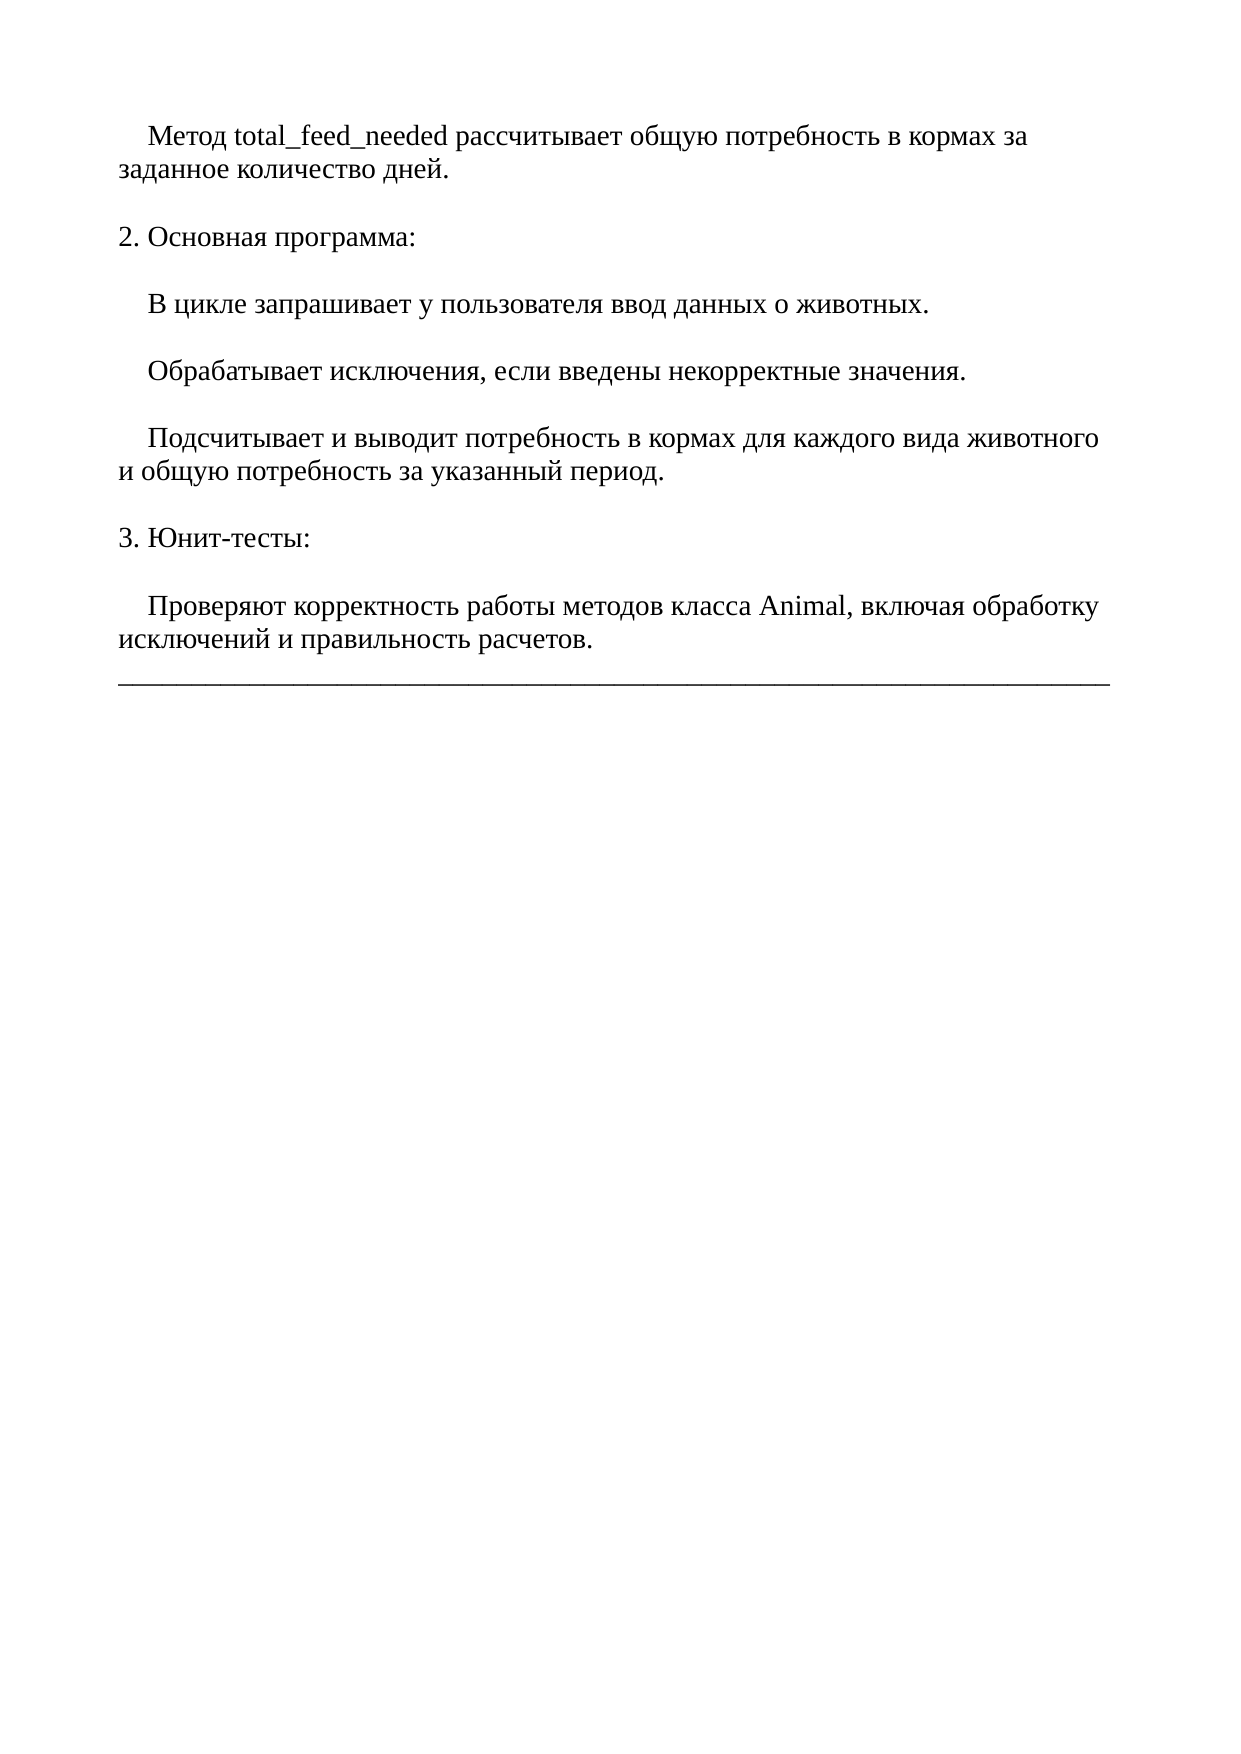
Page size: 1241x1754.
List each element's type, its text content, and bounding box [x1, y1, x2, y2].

text В цикле запрашивает у пользователя ввод данных о животных. [118, 286, 1122, 319]
text Подсчитывает и выводит потребность в кормах для каждого вида животного и общую потребность за указанный период. [118, 420, 1122, 487]
text ____________________________________________________________________ [118, 655, 1122, 688]
text 3. Юнит-тесты: [118, 521, 1122, 554]
text 2. Основная программа: [118, 219, 1122, 252]
text Обрабатывает исключения, если введены некорректные значения. [118, 353, 1122, 386]
text Проверяют корректность работы методов класса Animal, включая обработку исключений и правильность расчетов. [118, 588, 1122, 655]
text Метод total_feed_needed рассчитывает общую потребность в кормах за заданное количество дней. [118, 118, 1122, 185]
